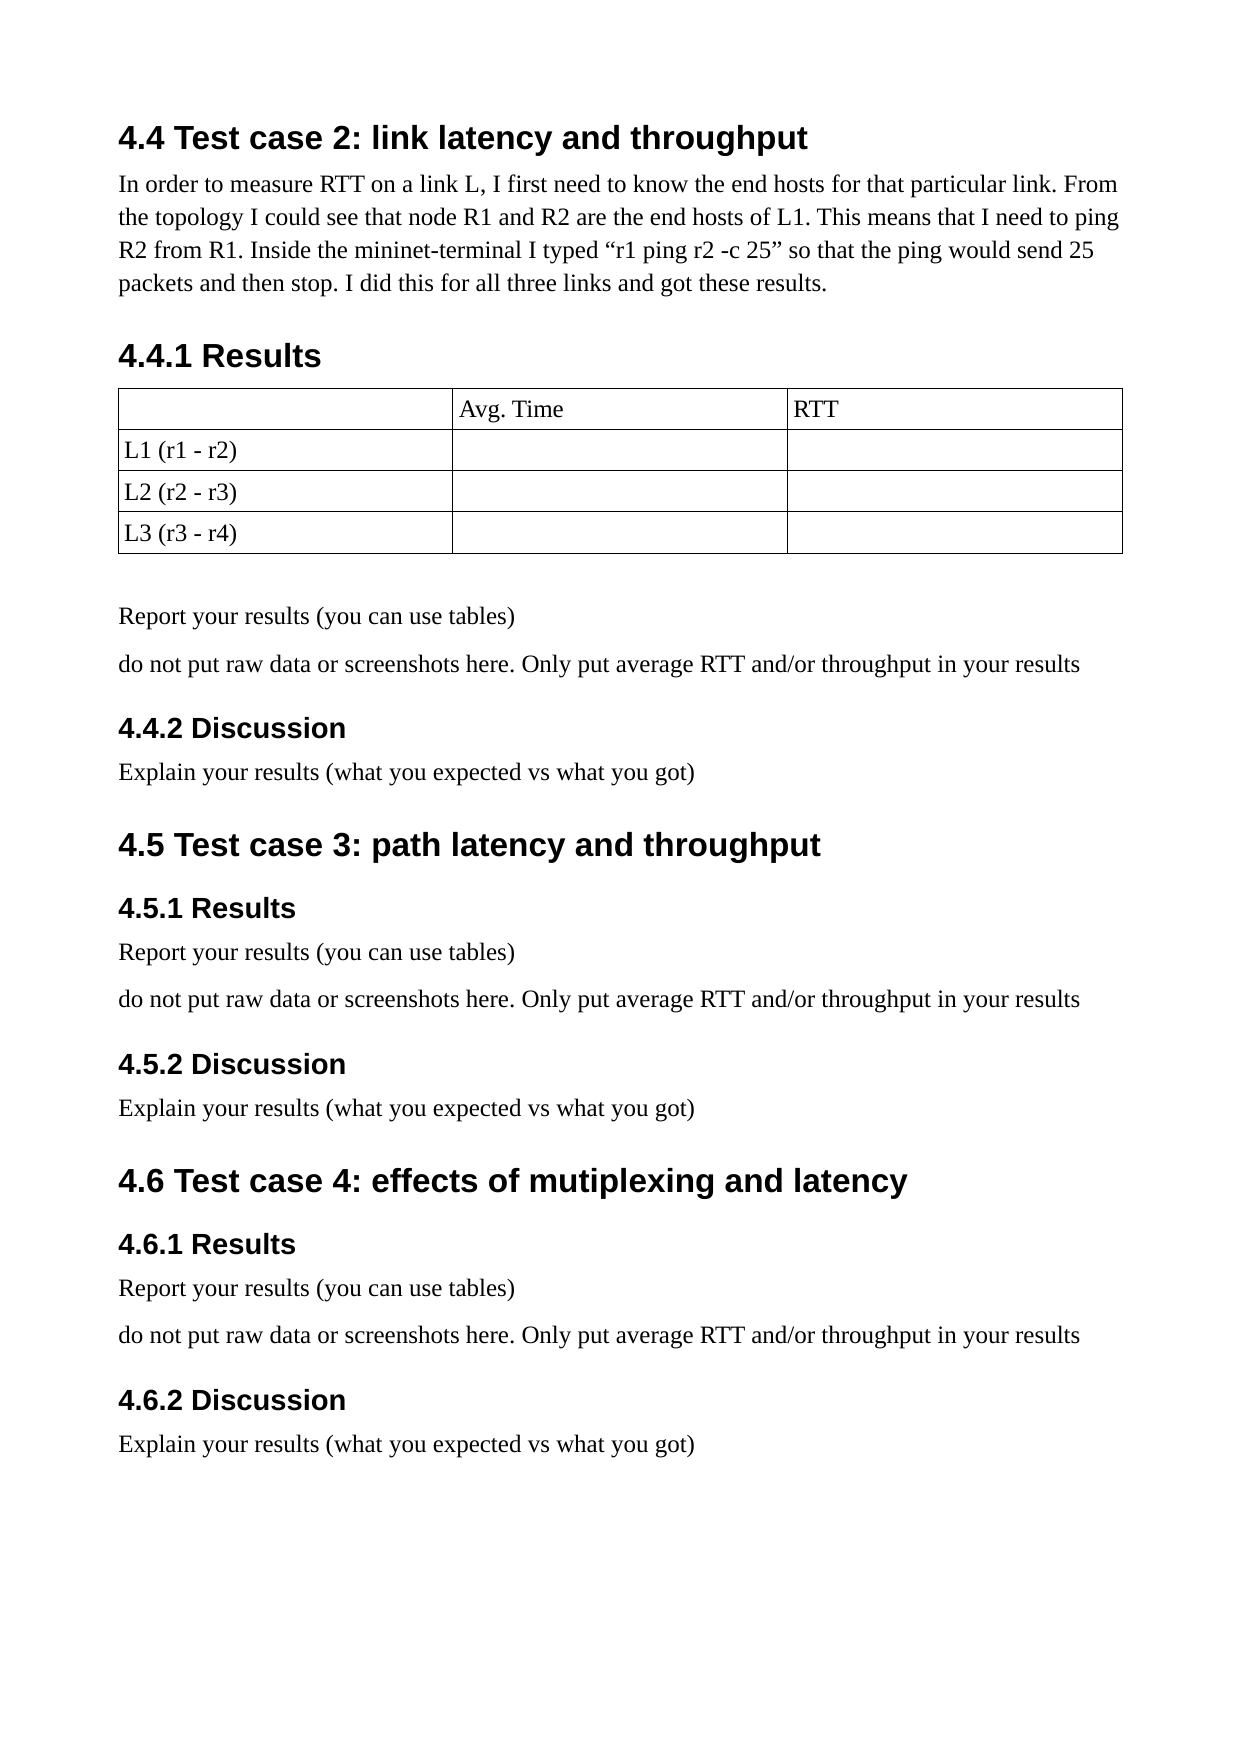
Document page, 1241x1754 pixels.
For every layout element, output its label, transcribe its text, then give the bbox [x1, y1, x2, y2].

text In order to measure RTT on a link L, I first need to know the end hosts for that particular link. From the topology I could see that node R1 and R2 are the end hosts of L1. This means that I need to ping R2 from R1. Inside the mininet-terminal I typed “r1 ping r2 -c 25” so that the ping would send 25 packets and then stop. I did this for all three links and got these results. [118, 169, 1122, 297]
text Explain your results (what you expected vs what you got) [118, 1093, 1122, 1122]
subtitle 4.4 Test case 2: link latency and throughput [118, 118, 1122, 157]
table_cell [453, 430, 787, 470]
text Explain your results (what you expected vs what you got) [118, 1429, 1122, 1457]
text Explain your results (what you expected vs what you got) [118, 757, 1122, 786]
text Report your results (you can use tables) [118, 1273, 1122, 1302]
table_header RTT [788, 389, 1122, 429]
table_cell L2 (r2 - r3) [119, 471, 452, 511]
subtitle 4.5.2 Discussion [118, 1047, 1122, 1080]
table_cell [453, 471, 787, 511]
subtitle 4.4.1 Results [118, 337, 1122, 375]
table_cell [788, 512, 1122, 552]
table_header Avg. Time [453, 389, 787, 429]
text Report your results (you can use tables) [118, 937, 1122, 966]
subtitle 4.6.1 Results [118, 1227, 1122, 1260]
subtitle 4.5 Test case 3: path latency and throughput [118, 825, 1122, 864]
table_cell L1 (r1 - r2) [119, 430, 452, 470]
text do not put raw data or screenshots here. Only put average RTT and/or throughput in your results [118, 649, 1122, 677]
text do not put raw data or screenshots here. Only put average RTT and/or throughput in your results [118, 984, 1122, 1013]
text do not put raw data or screenshots here. Only put average RTT and/or throughput in your results [118, 1320, 1122, 1349]
subtitle 4.6 Test case 4: effects of mutiplexing and latency [118, 1161, 1122, 1200]
table_header [119, 389, 452, 429]
subtitle 4.6.2 Discussion [118, 1383, 1122, 1416]
text Report your results (you can use tables) [118, 601, 1122, 630]
table_cell L3 (r3 - r4) [119, 512, 452, 552]
subtitle 4.4.2 Discussion [118, 711, 1122, 744]
table_cell [788, 471, 1122, 511]
table_cell [453, 512, 787, 552]
subtitle 4.5.1 Results [118, 891, 1122, 924]
table_cell [788, 430, 1122, 470]
